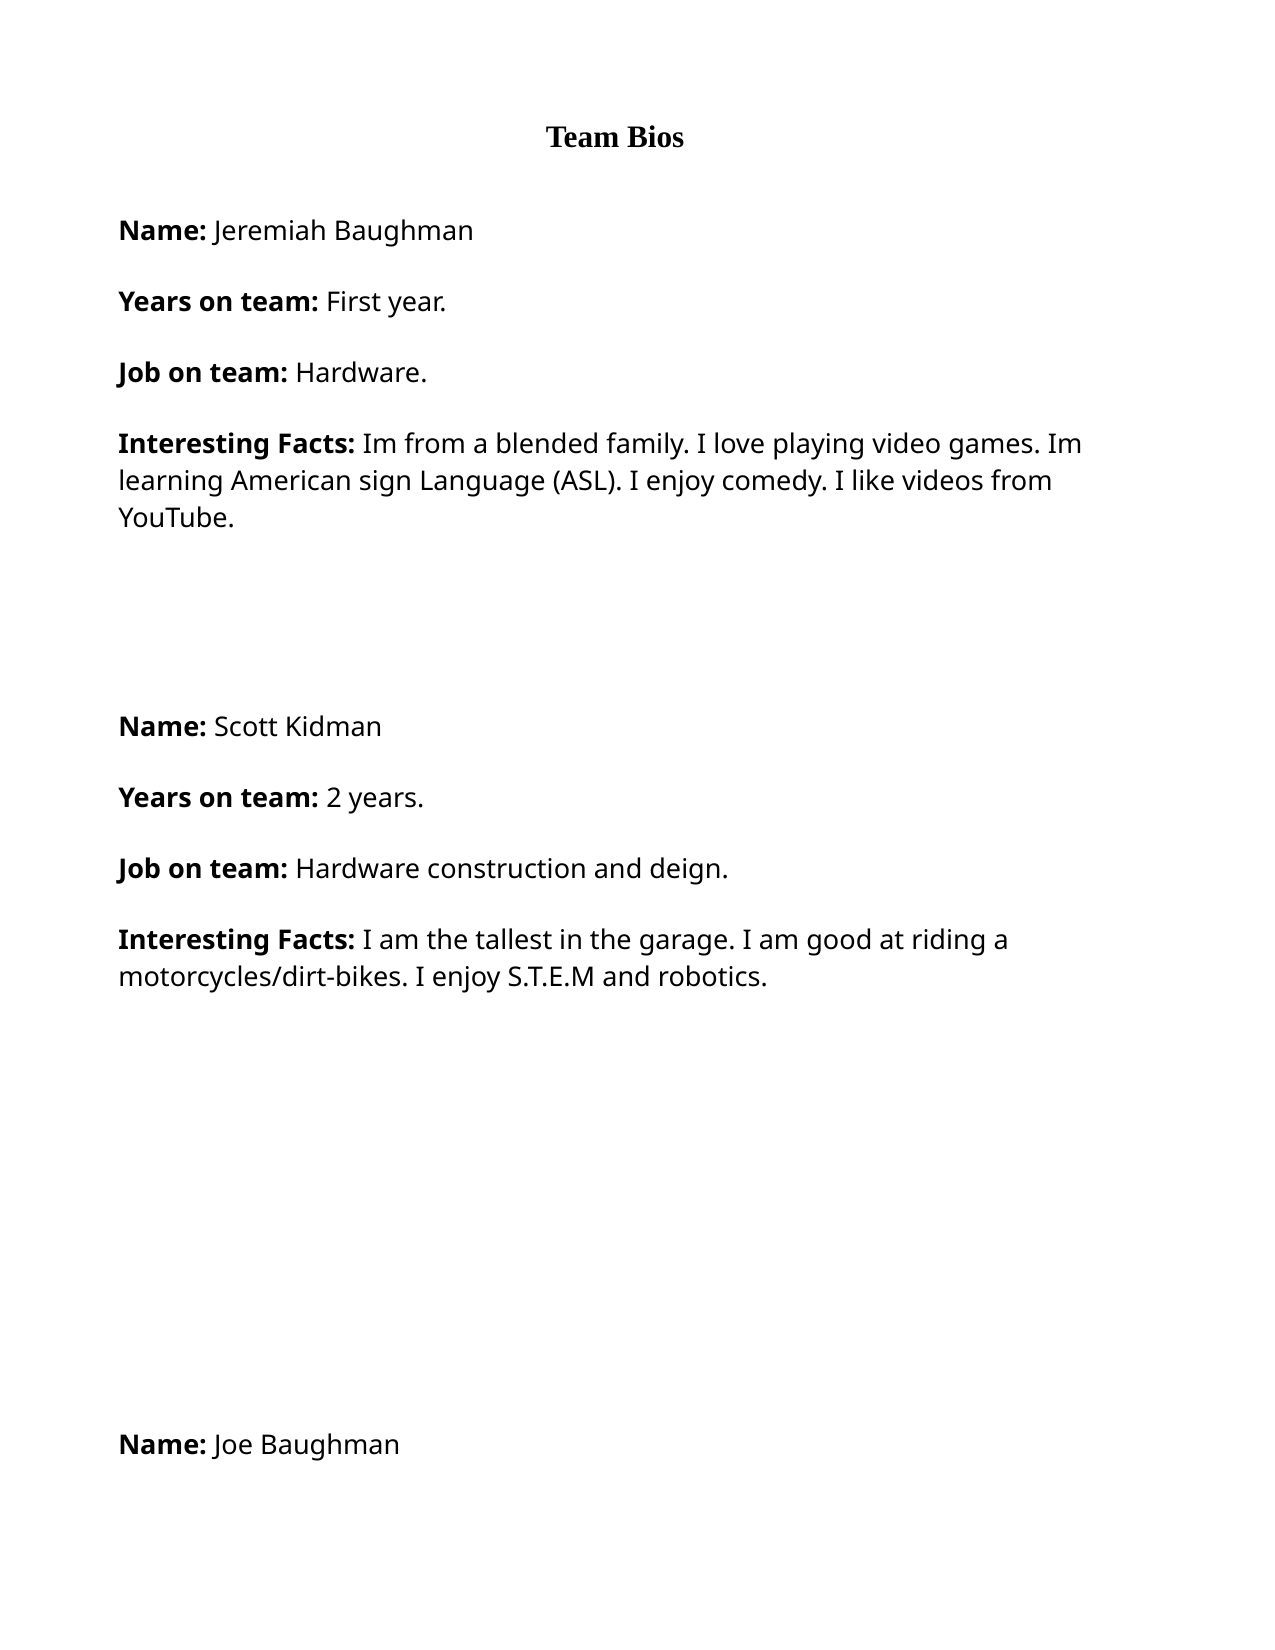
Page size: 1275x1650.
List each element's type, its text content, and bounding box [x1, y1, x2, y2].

text Job on team: Hardware construction and deign. [118, 849, 1157, 886]
text Years on team: 2 years. [118, 778, 1157, 815]
text Years on team: First year. [118, 282, 1157, 319]
text Job on team: Hardware. [118, 353, 1157, 390]
text Team Bios [118, 118, 1157, 154]
text Interesting Facts: I am the tallest in the garage. I am good at riding a motorcycles/dirt-bikes. I enjoy S.T.E.M and robotics. [118, 920, 1157, 994]
text Name: Jeremiah Baughman [118, 212, 1157, 248]
text Interesting Facts: Im from a blended family. I love playing video games. Im learning American sign Language (ASL). I enjoy comedy. I like videos from YouTube. [118, 424, 1157, 535]
text Name: Scott Kidman [118, 707, 1157, 744]
text Name: Joe Baughman [118, 1425, 1157, 1462]
